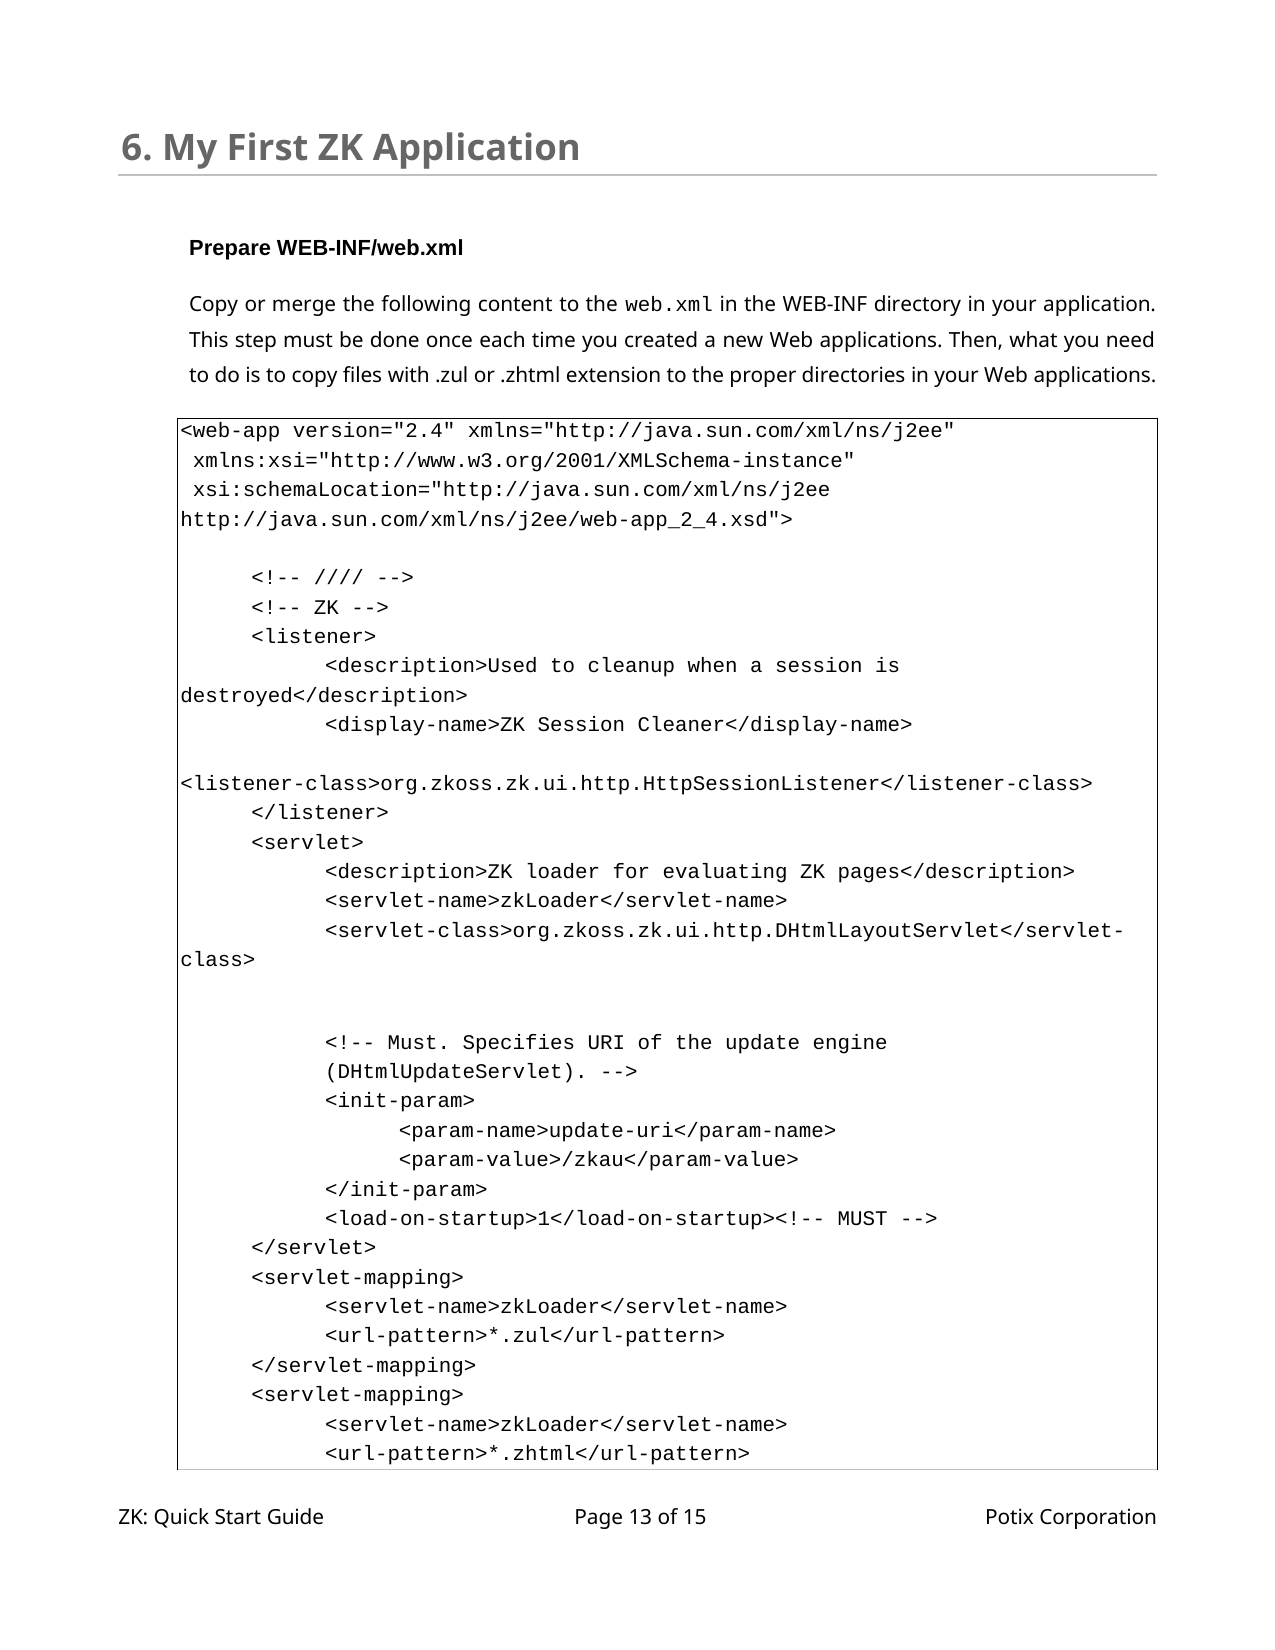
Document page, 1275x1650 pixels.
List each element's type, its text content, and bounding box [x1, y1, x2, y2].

subtitle Prepare WEB-INF/web.xml [189, 235, 1157, 260]
text <web-app version="2.4" xmlns="http://java.sun.com/xml/ns/j2ee" xmlns:xsi="http://www.w3.org/2001/XMLSchema-instance" xsi:schemaLocation="http://java.sun.com/xml/ns/j2ee http://java.sun.com/xml/ns/j2ee/web-app_2_4.xsd"> <!-- //// --> <!-- ZK --> <listener> <description>Used to cleanup when a session is destroyed</description> <display-name>ZK Session Cleaner</display-name> <listener-class>org.zkoss.zk.ui.http.HttpSessionListener</listener-class> </listener> <servlet> <description>ZK loader for evaluating ZK pages</description> <servlet-name>zkLoader</servlet-name> <servlet-class>org.zkoss.zk.ui.http.DHtmlLayoutServlet</servlet-class> [178, 419, 1157, 1002]
subtitle 6. My First ZK Application [118, 118, 1157, 174]
text Copy or merge the following content to the web.xml in the WEB-INF directory in your application. This step must be done once each time you created a new Web applications. Then, what you need to do is to copy files with .zul or .zhtml extension to the proper directories in your Web applications. [189, 289, 1157, 388]
text <!-- Must. Specifies URI of the update engine (DHtmlUpdateServlet). --> <init-param> <param-name>update-uri</param-name> <param-value>/zkau</param-value> </init-param> <load-on-startup>1</load-on-startup><!-- MUST --> </servlet> <servlet-mapping> <servlet-name>zkLoader</servlet-name> <url-pattern>*.zul</url-pattern> </servlet-mapping> <servlet-mapping> <servlet-name>zkLoader</servlet-name> <url-pattern>*.zhtml</url-pattern> [178, 1029, 1157, 1469]
